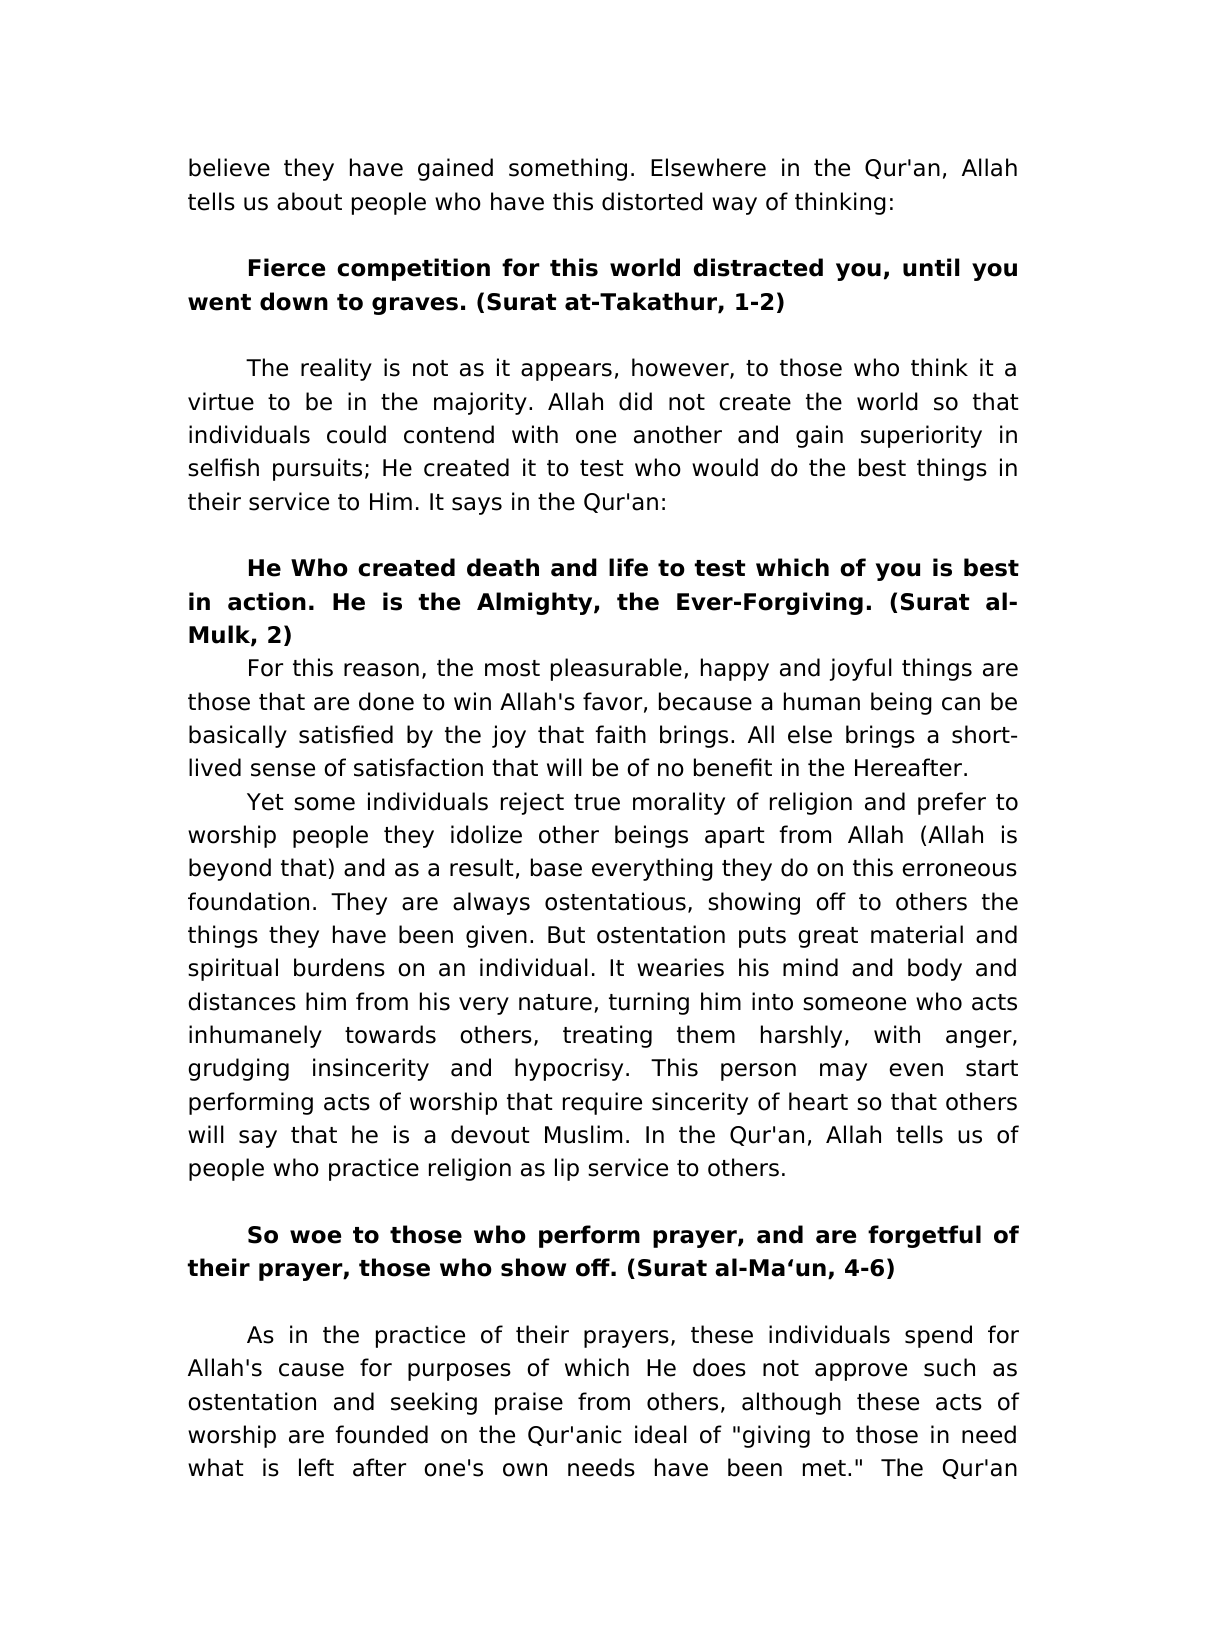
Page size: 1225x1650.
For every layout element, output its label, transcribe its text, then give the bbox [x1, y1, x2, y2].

text As in the practice of their prayers, these individuals spend for Allah's cause for purposes of which He does not approve such as ostentation and seeking praise from others, although these acts of worship are founded on the Qur'anic ideal of "giving to those in need what is left after one's own needs have been met." The Qur'an [187, 1317, 1020, 1483]
text Fierce competition for this world distracted you, until you went down to graves. (Surat at-Takathur, 1-2) [187, 250, 1020, 317]
text Yet some individuals reject true morality of religion and prefer to worship people they idolize other beings apart from Allah (Allah is beyond that) and as a result, base everything they do on this erroneous foundation. They are always ostentatious, showing off to others the things they have been given. But ostentation puts great material and spiritual burdens on an individual. It wearies his mind and body and distances him from his very nature, turning him into someone who acts inhumanely towards others, treating them harshly, with anger, grudging insincerity and hypocrisy. This person may even start performing acts of worship that require sincerity of heart so that others will say that he is a devout Muslim. In the Qur'an, Allah tells us of people who practice religion as lip service to others. [187, 783, 1020, 1183]
text The reality is not as it appears, however, to those who think it a virtue to be in the majority. Allah did not create the world so that individuals could contend with one another and gain superiority in selfish pursuits; He created it to test who would do the best things in their service to Him. It says in the Qur'an: [187, 350, 1020, 517]
text For this reason, the most pleasurable, happy and joyful things are those that are done to win Allah's favor, because a human being can be basically satisfied by the joy that faith brings. All else brings a short-lived sense of satisfaction that will be of no benefit in the Hereafter. [187, 650, 1020, 783]
text He Who created death and life to test which of you is best in action. He is the Almighty, the Ever-Forgiving. (Surat al-Mulk, 2) [187, 550, 1020, 650]
text So woe to those who perform prayer, and are forgetful of their prayer, those who show off. (Surat al-Ma‘un, 4-6) [187, 1217, 1020, 1283]
text believe they have gained something. Elsewhere in the Qur'an, Allah tells us about people who have this distorted way of thinking: [187, 150, 1020, 217]
